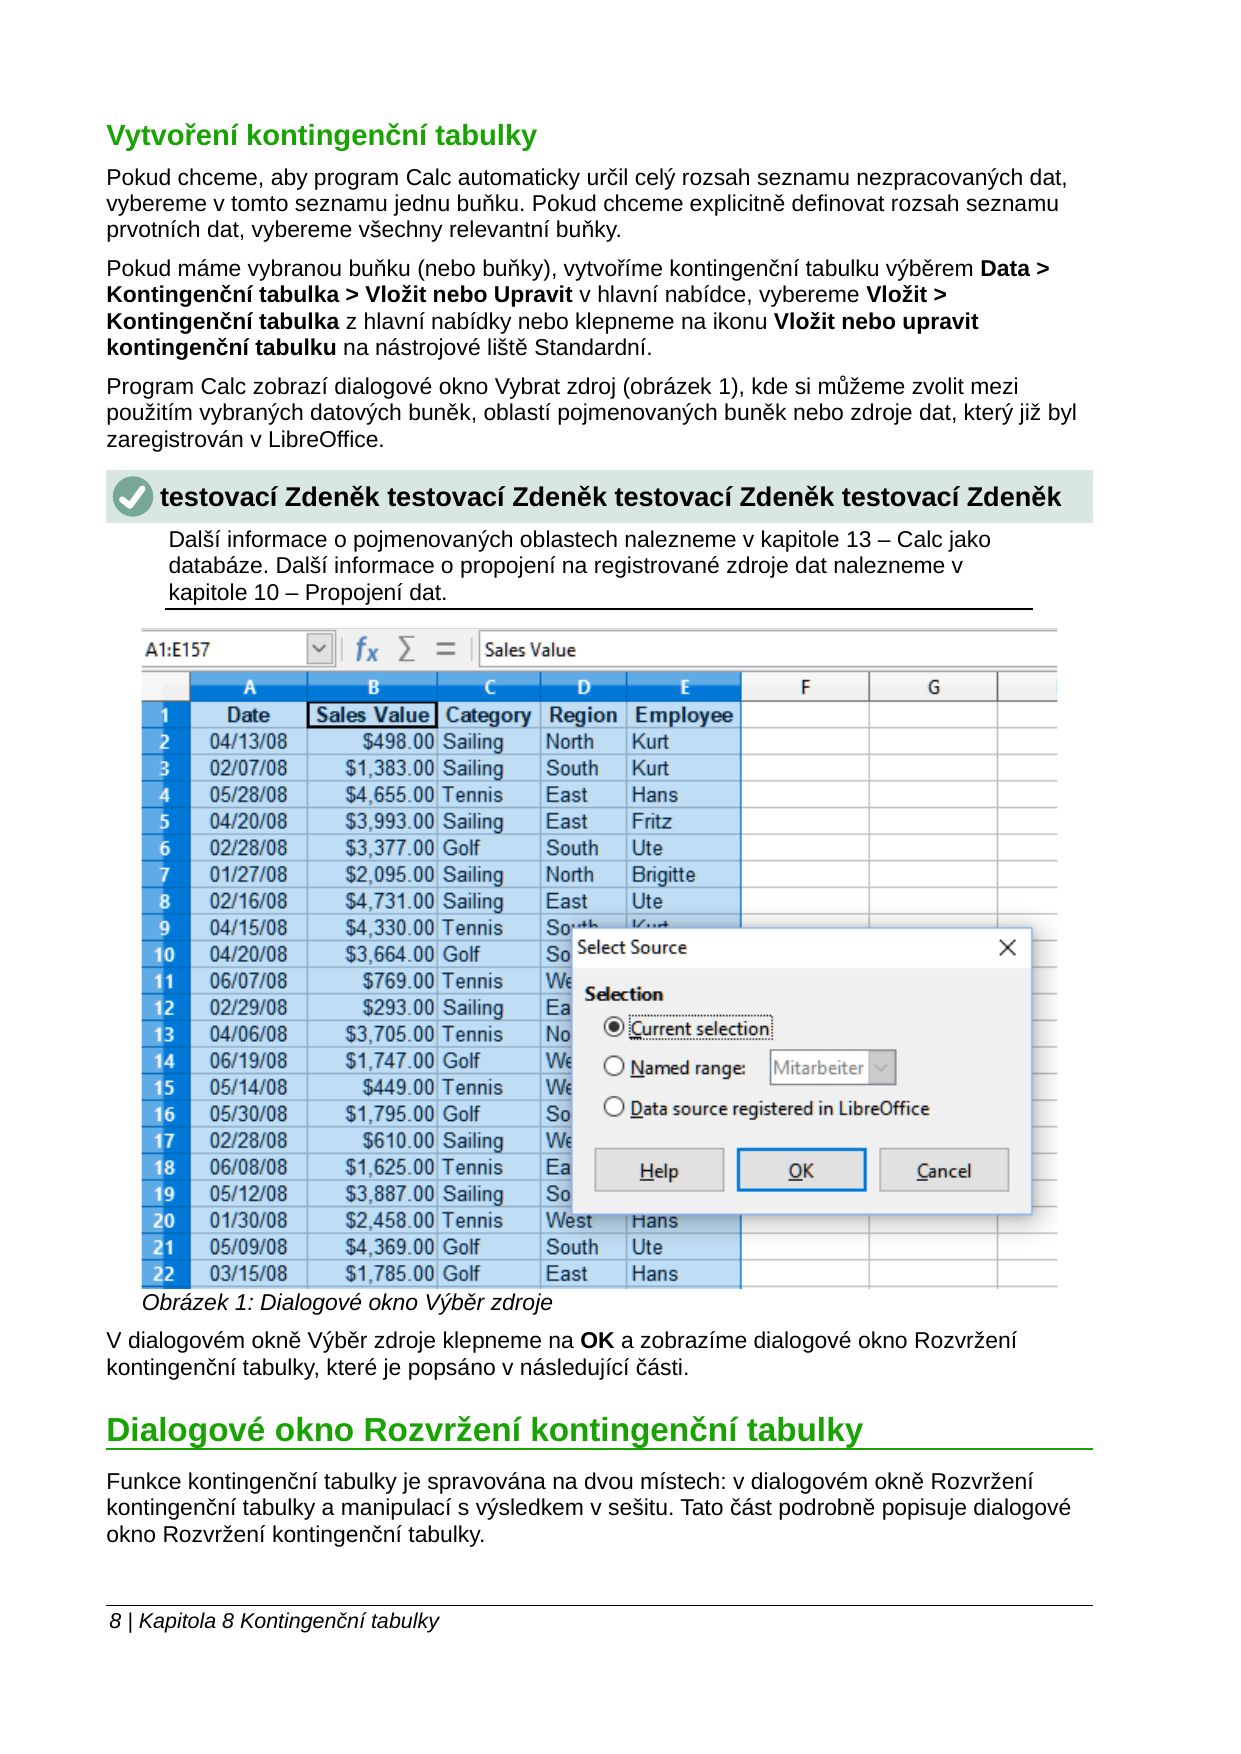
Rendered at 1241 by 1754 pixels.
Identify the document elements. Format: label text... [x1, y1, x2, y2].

picture [141, 628, 1058, 1289]
text Další informace o pojmenovaných oblastech nalezneme v kapitole 13 – Calc jako databáze. Další informace o propojení na registrované zdroje dat nalezneme v kapitole 10 – Propojení dat. [165, 523, 1033, 608]
text Program Calc zobrazí dialogové okno Vybrat zdroj (obrázek 1), kde si můžeme zvolit mezi použitím vybraných datových buněk, oblastí pojmenovaných buněk nebo zdroje dat, který již byl zaregistrován v LibreOffice. [106, 373, 1093, 452]
subtitle Dialogové okno Rozvržení kontingenční tabulky [106, 1409, 1093, 1448]
text Funkce kontingenční tabulky je spravována na dvou místech: v dialogovém okně Rozvržení kontingenční tabulky a manipulací s výsledkem v sešitu. Tato část podrobně popisuje dialogové okno Rozvržení kontingenční tabulky. [106, 1468, 1093, 1547]
subtitle testovací Zdeněk testovací Zdeněk testovací Zdeněk testovací Zdeněk [106, 470, 1093, 523]
text Obrázek 1: Dialogové okno Výběr zdroje [142, 1289, 1057, 1315]
text Pokud máme vybranou buňku (nebo buňky), vytvoříme kontingenční tabulku výběrem Data > Kontingenční tabulka > Vložit nebo Upravit v hlavní nabídce, vybereme Vložit > Kontingenční tabulka z hlavní nabídky nebo klepneme na ikonu Vložit nebo upravit kontingenční tabulku na nástrojové liště Standardní. [106, 255, 1093, 360]
text V dialogovém okně Výběr zdroje klepneme na OK a zobrazíme dialogové okno Rozvržení kontingenční tabulky, které je popsáno v následující části. [106, 1327, 1093, 1380]
subtitle Vytvoření kontingenční tabulky [106, 118, 1093, 152]
text Pokud chceme, aby program Calc automaticky určil celý rozsah seznamu nezpracovaných dat, vybereme v tomto seznamu jednu buňku. Pokud chceme explicitně definovat rozsah seznamu prvotních dat, vybereme všechny relevantní buňky. [106, 163, 1093, 242]
